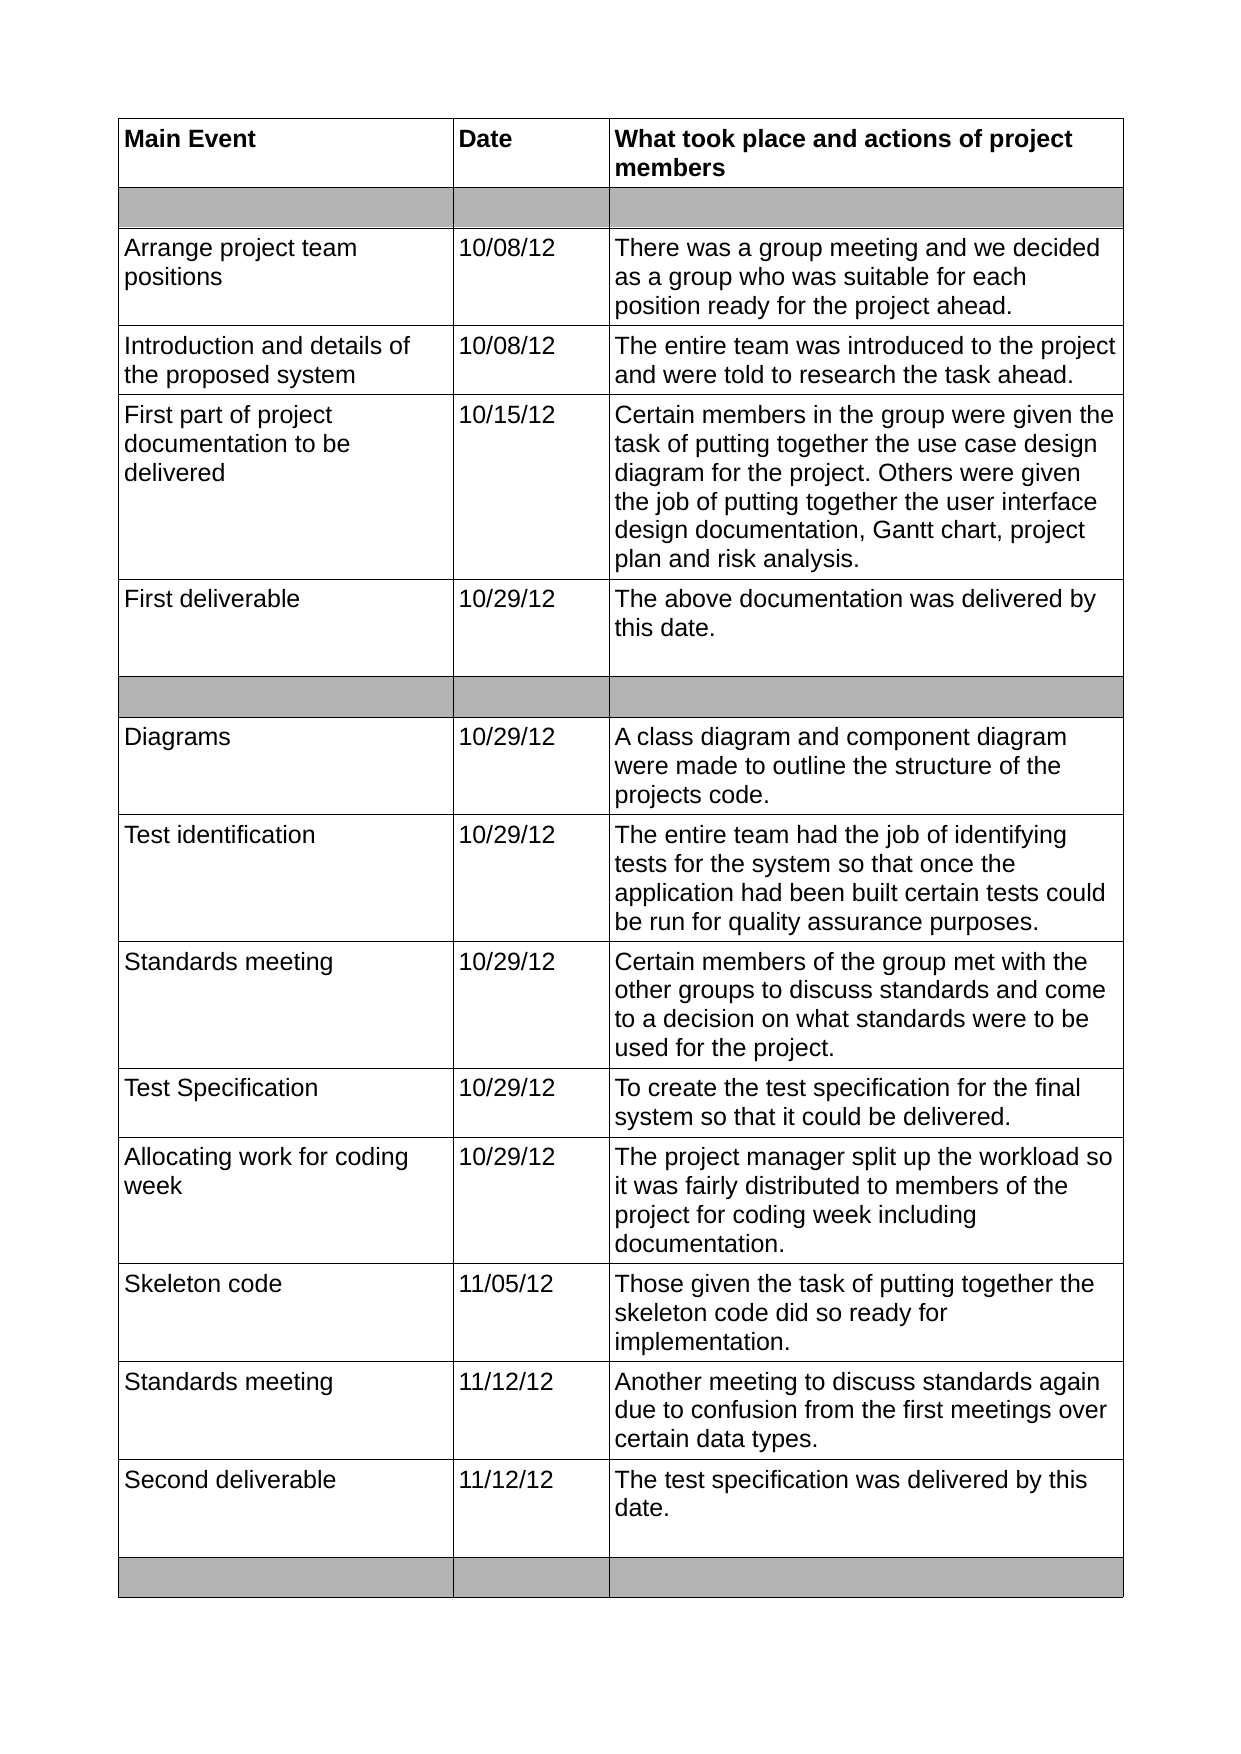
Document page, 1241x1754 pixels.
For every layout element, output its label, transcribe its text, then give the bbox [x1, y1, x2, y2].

table_cell 29/10/12 [454, 815, 609, 941]
table_cell The project manager split up the workload so it was fairly distributed to members of the project for coding week including documentation. [610, 1138, 1123, 1263]
table_cell First deliverable [119, 580, 453, 676]
table_header Date [454, 119, 609, 187]
table_cell Introduction and details of the proposed system [119, 326, 453, 394]
table_cell 12/11/12 [454, 1362, 609, 1459]
table_cell [454, 1558, 609, 1597]
table_cell Standards meeting [119, 1362, 453, 1459]
table_cell [454, 188, 609, 227]
table_cell [119, 188, 453, 227]
table_cell Another meeting to discuss standards again due to confusion from the first meetings over certain data types. [610, 1362, 1123, 1459]
table_cell Second deliverable [119, 1460, 453, 1557]
table_cell [610, 1558, 1123, 1597]
table_cell The above documentation was delivered by this date. [610, 580, 1123, 676]
table_cell Arrange project team positions [119, 229, 453, 325]
table_cell [454, 677, 609, 717]
table_cell 08/10/12 [454, 229, 609, 325]
table_cell 29/10/12 [454, 1069, 609, 1137]
table_cell Standards meeting [119, 942, 453, 1067]
table_cell [119, 677, 453, 717]
table_cell Test Specification [119, 1069, 453, 1137]
table_cell The entire team was introduced to the project and were told to research the task ahead. [610, 326, 1123, 394]
table_cell To create the test specification for the final system so that it could be delivered. [610, 1069, 1123, 1137]
table_cell 29/10/12 [454, 942, 609, 1067]
table_cell Diagrams [119, 718, 453, 814]
table_cell First part of project documentation to be delivered [119, 395, 453, 578]
table_cell Skeleton code [119, 1264, 453, 1361]
table_cell 29/10/12 [454, 718, 609, 814]
table_cell A class diagram and component diagram were made to outline the structure of the projects code. [610, 718, 1123, 814]
table_cell 29/10/12 [454, 580, 609, 676]
table_cell 08/10/12 [454, 326, 609, 394]
table_cell Certain members of the group met with the other groups to discuss standards and come to a decision on what standards were to be used for the project. [610, 942, 1123, 1067]
table_header Main Event [119, 119, 453, 187]
table_cell [610, 677, 1123, 717]
table_cell [119, 1558, 453, 1597]
table_cell 15/10/12 [454, 395, 609, 578]
table_cell Certain members in the group were given the task of putting together the use case design diagram for the project. Others were given the job of putting together the user interface design documentation, Gantt chart, project plan and risk analysis. [610, 395, 1123, 578]
table_cell There was a group meeting and we decided as a group who was suitable for each position ready for the project ahead. [610, 229, 1123, 325]
table_cell The entire team had the job of identifying tests for the system so that once the application had been built certain tests could be run for quality assurance purposes. [610, 815, 1123, 941]
table_cell Test identification [119, 815, 453, 941]
table_cell Those given the task of putting together the skeleton code did so ready for implementation. [610, 1264, 1123, 1361]
table_cell [610, 188, 1123, 227]
table_cell 05/11/12 [454, 1264, 609, 1361]
table_cell Allocating work for coding week [119, 1138, 453, 1263]
table_header What took place and actions of project members [610, 119, 1123, 187]
table_cell 12/11/12 [454, 1460, 609, 1557]
table_cell 29/10/12 [454, 1138, 609, 1263]
table_cell The test specification was delivered by this date. [610, 1460, 1123, 1557]
